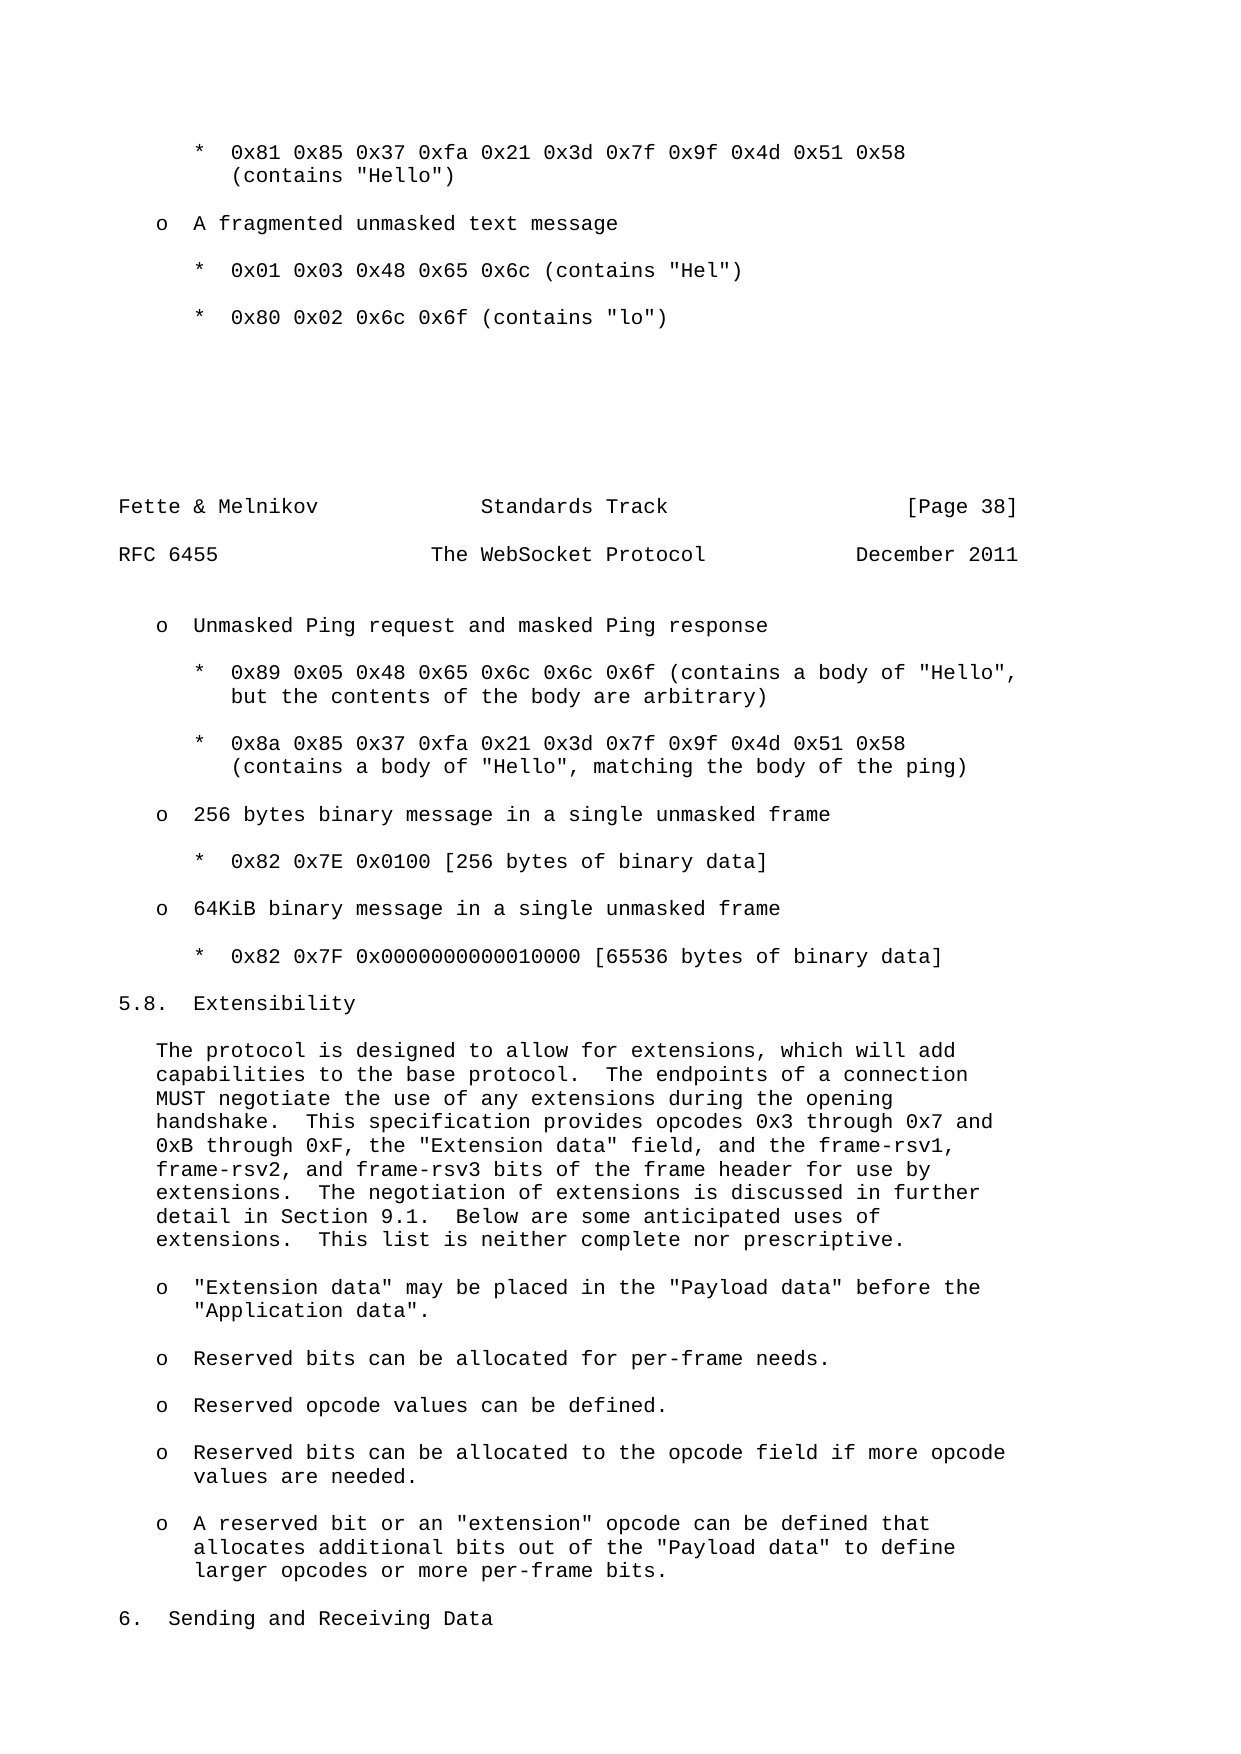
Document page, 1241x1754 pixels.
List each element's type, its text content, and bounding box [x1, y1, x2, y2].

text 6. Sending and Receiving Data [118, 1608, 1122, 1631]
text "Application data". [118, 1300, 1122, 1324]
text extensions. This list is neither complete nor prescriptive. [118, 1229, 1122, 1253]
text * 0x81 0x85 0x37 0xfa 0x21 0x3d 0x7f 0x9f 0x4d 0x51 0x58 [118, 142, 1122, 165]
text o 256 bytes binary message in a single unmasked frame [118, 804, 1122, 827]
text capabilities to the base protocol. The endpoints of a connection [118, 1064, 1122, 1088]
text detail in Section 9.1. Below are some anticipated uses of [118, 1206, 1122, 1229]
text o Reserved bits can be allocated to the opcode field if more opcode [118, 1442, 1122, 1466]
text The protocol is designed to allow for extensions, which will add [118, 1040, 1122, 1064]
text o Unmasked Ping request and masked Ping response [118, 615, 1122, 638]
text * 0x80 0x02 0x6c 0x6f (contains "lo") [118, 307, 1122, 331]
text values are needed. [118, 1466, 1122, 1489]
text 5.8. Extensibility [118, 993, 1122, 1017]
text frame-rsv2, and frame-rsv3 bits of the frame header for use by [118, 1158, 1122, 1182]
text * 0x8a 0x85 0x37 0xfa 0x21 0x3d 0x7f 0x9f 0x4d 0x51 0x58 [118, 733, 1122, 757]
text extensions. The negotiation of extensions is discussed in further [118, 1182, 1122, 1206]
text * 0x82 0x7F 0x0000000000010000 [65536 bytes of binary data] [118, 946, 1122, 969]
text o A fragmented unmasked text message [118, 213, 1122, 236]
text MUST negotiate the use of any extensions during the opening [118, 1088, 1122, 1111]
text (contains "Hello") [118, 165, 1122, 189]
text handshake. This specification provides opcodes 0x3 through 0x7 and [118, 1111, 1122, 1135]
text o "Extension data" may be placed in the "Payload data" before the [118, 1277, 1122, 1300]
text but the contents of the body are arbitrary) [118, 686, 1122, 709]
text Fette & Melnikov Standards Track [Page 38] [118, 496, 1122, 520]
text o Reserved bits can be allocated for per-frame needs. [118, 1348, 1122, 1371]
text allocates additional bits out of the "Payload data" to define [118, 1537, 1122, 1561]
text * 0x01 0x03 0x48 0x65 0x6c (contains "Hel") [118, 260, 1122, 284]
text o 64KiB binary message in a single unmasked frame [118, 898, 1122, 922]
text RFC 6455 The WebSocket Protocol December 2011 [118, 544, 1122, 567]
text (contains a body of "Hello", matching the body of the ping) [118, 757, 1122, 780]
text * 0x82 0x7E 0x0100 [256 bytes of binary data] [118, 851, 1122, 875]
text o A reserved bit or an "extension" opcode can be defined that [118, 1513, 1122, 1537]
text * 0x89 0x05 0x48 0x65 0x6c 0x6c 0x6f (contains a body of "Hello", [118, 662, 1122, 686]
text larger opcodes or more per-frame bits. [118, 1561, 1122, 1584]
text o Reserved opcode values can be defined. [118, 1395, 1122, 1419]
text 0xB through 0xF, the "Extension data" field, and the frame-rsv1, [118, 1135, 1122, 1158]
